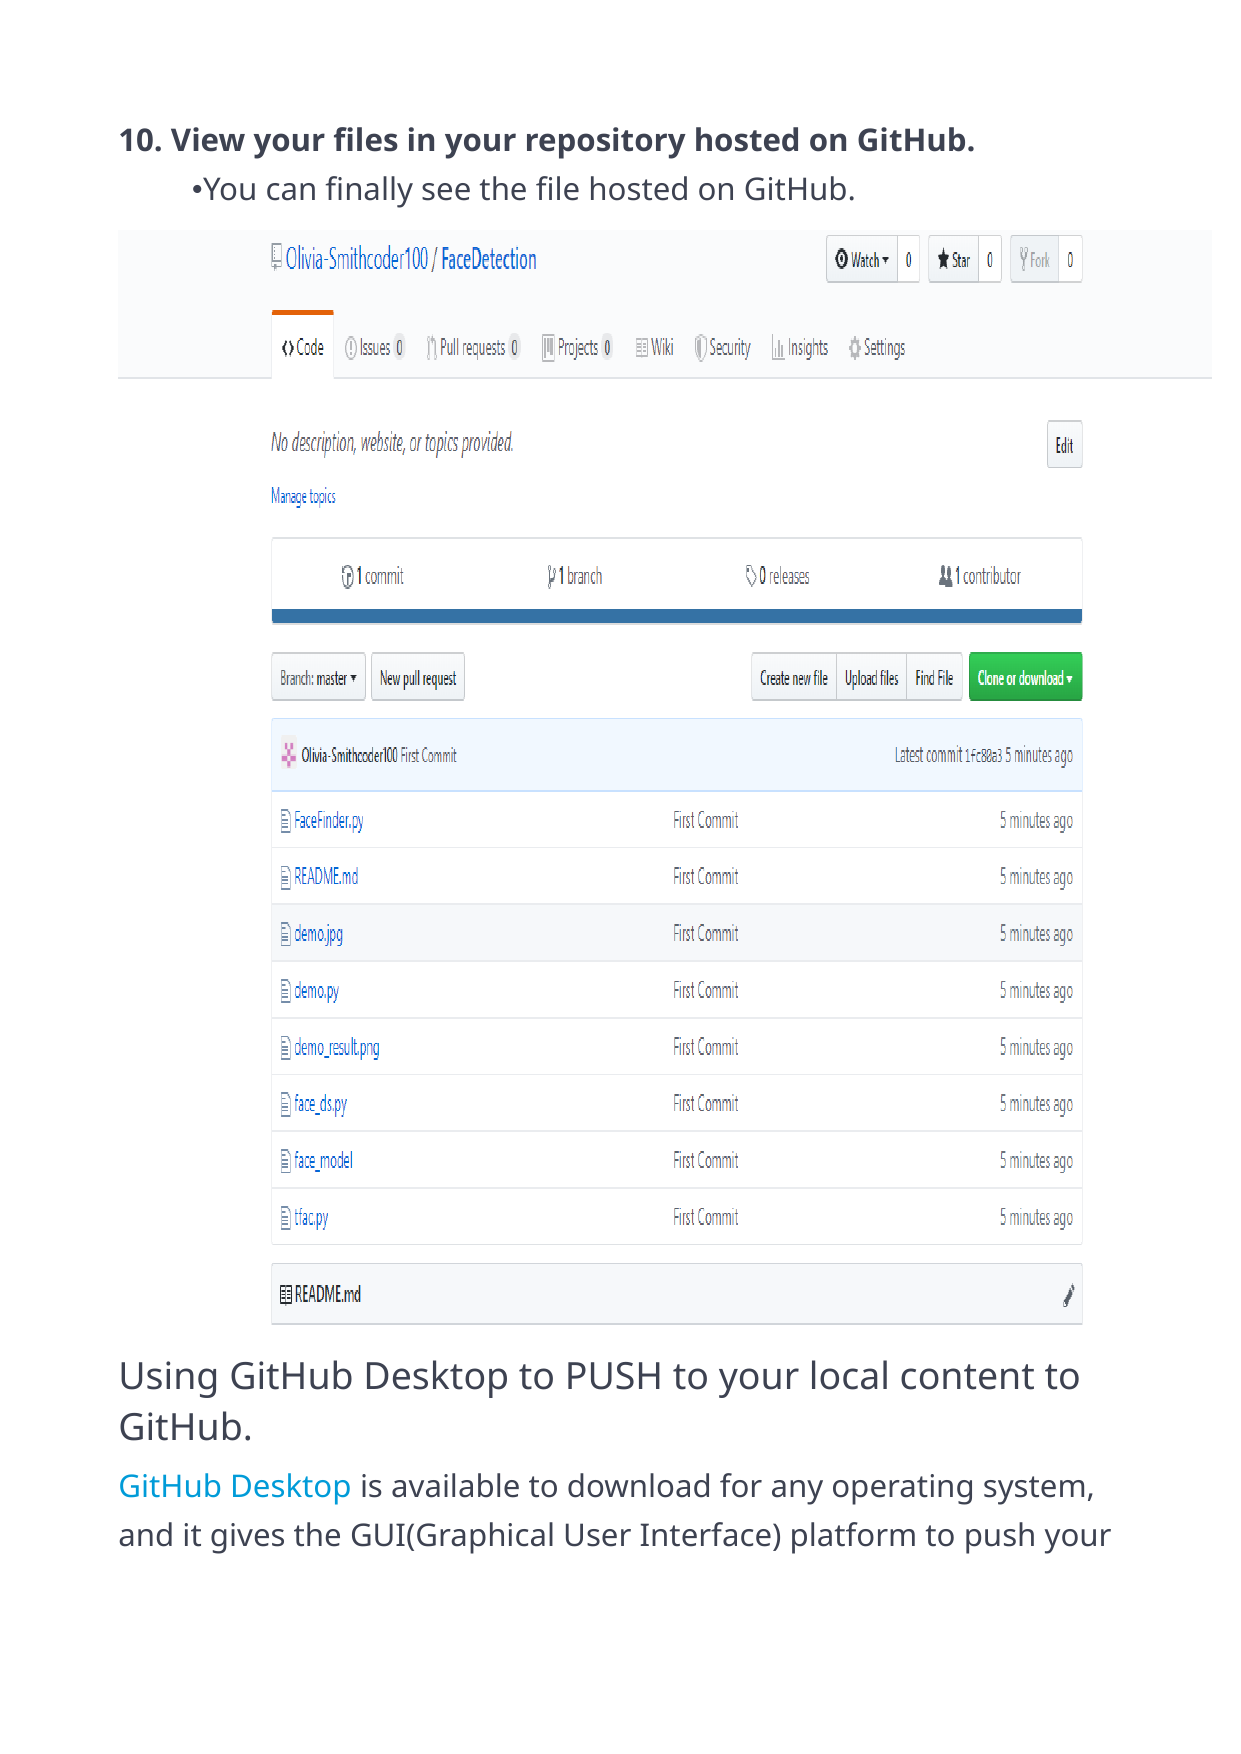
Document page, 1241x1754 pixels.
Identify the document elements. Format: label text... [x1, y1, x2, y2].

text GitHub Desktop is available to download for any operating system, and it gives the GUI(Graphical User Interface) platform to push your [118, 1464, 1122, 1556]
text 10. View your files in your repository hosted on GitHub. [118, 118, 1122, 161]
subtitle Using GitHub Desktop to PUSH to your local content to GitHub. [118, 1349, 1122, 1452]
picture [118, 230, 1212, 1325]
list You can finally see the file hosted on GitHub. [118, 167, 1122, 210]
